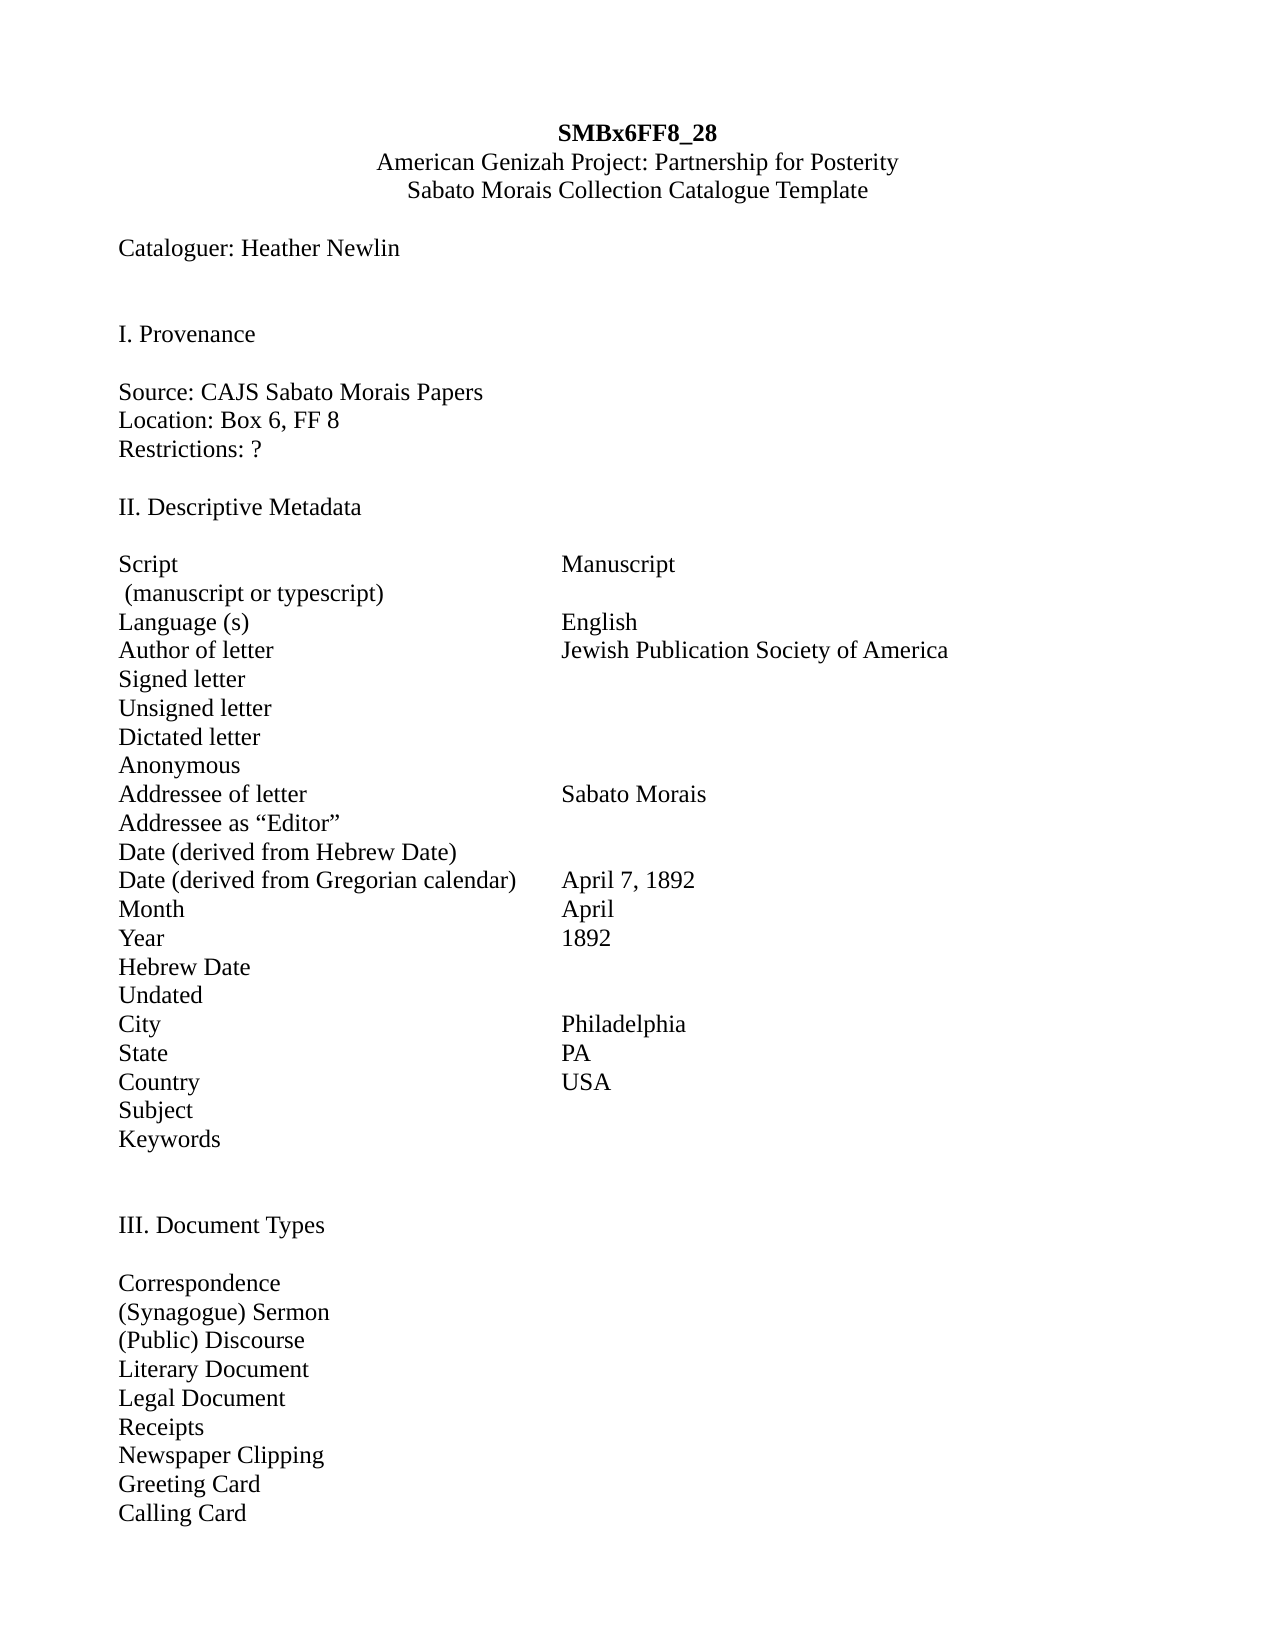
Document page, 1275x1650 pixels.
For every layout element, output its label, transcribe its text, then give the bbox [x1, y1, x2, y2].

text Country USA [118, 1067, 1157, 1096]
text Literary Document [118, 1354, 1157, 1383]
text Restrictions: ? [118, 434, 1157, 463]
text Month April [118, 894, 1157, 923]
text Author of letter Jewish Publication Society of America [118, 636, 1157, 664]
text II. Descriptive Metadata [118, 492, 1157, 521]
text Legal Document [118, 1383, 1157, 1412]
text Newspaper Clipping [118, 1441, 1157, 1469]
text III. Document Types [118, 1211, 1157, 1239]
text Keywords [118, 1124, 1157, 1153]
text Calling Card [118, 1498, 1157, 1527]
text Source: CAJS Sabato Morais Papers [118, 377, 1157, 406]
text American Genizah Project: Partnership for Posterity [118, 147, 1157, 176]
text Greeting Card [118, 1469, 1157, 1498]
text Correspondence [118, 1268, 1157, 1297]
text Anonymous [118, 751, 1157, 779]
text I. Provenance [118, 319, 1157, 348]
text Unsigned letter [118, 693, 1157, 722]
text Receipts [118, 1412, 1157, 1441]
text Script Manuscript [118, 549, 1157, 578]
text Signed letter [118, 664, 1157, 693]
text (Synagogue) Sermon [118, 1297, 1157, 1326]
text (manuscript or typescript) [118, 578, 1157, 607]
text (Public) Discourse [118, 1326, 1157, 1354]
text Undated [118, 981, 1157, 1009]
text Date (derived from Hebrew Date) [118, 837, 1157, 866]
text Dictated letter [118, 722, 1157, 751]
text Addressee as “Editor” [118, 808, 1157, 837]
text Hebrew Date [118, 952, 1157, 981]
text Year 1892 [118, 923, 1157, 952]
text Location: Box 6, FF 8 [118, 406, 1157, 434]
text Addressee of letter Sabato Morais [118, 779, 1157, 808]
text State PA [118, 1038, 1157, 1067]
text Language (s) English [118, 607, 1157, 636]
text Sabato Morais Collection Catalogue Template [118, 176, 1157, 204]
text Date (derived from Gregorian calendar) April 7, 1892 [118, 866, 1157, 894]
text Subject [118, 1096, 1157, 1124]
text Cataloguer: Heather Newlin [118, 233, 1157, 262]
text SMBx6FF8_28 [118, 118, 1157, 147]
text City Philadelphia [118, 1009, 1157, 1038]
